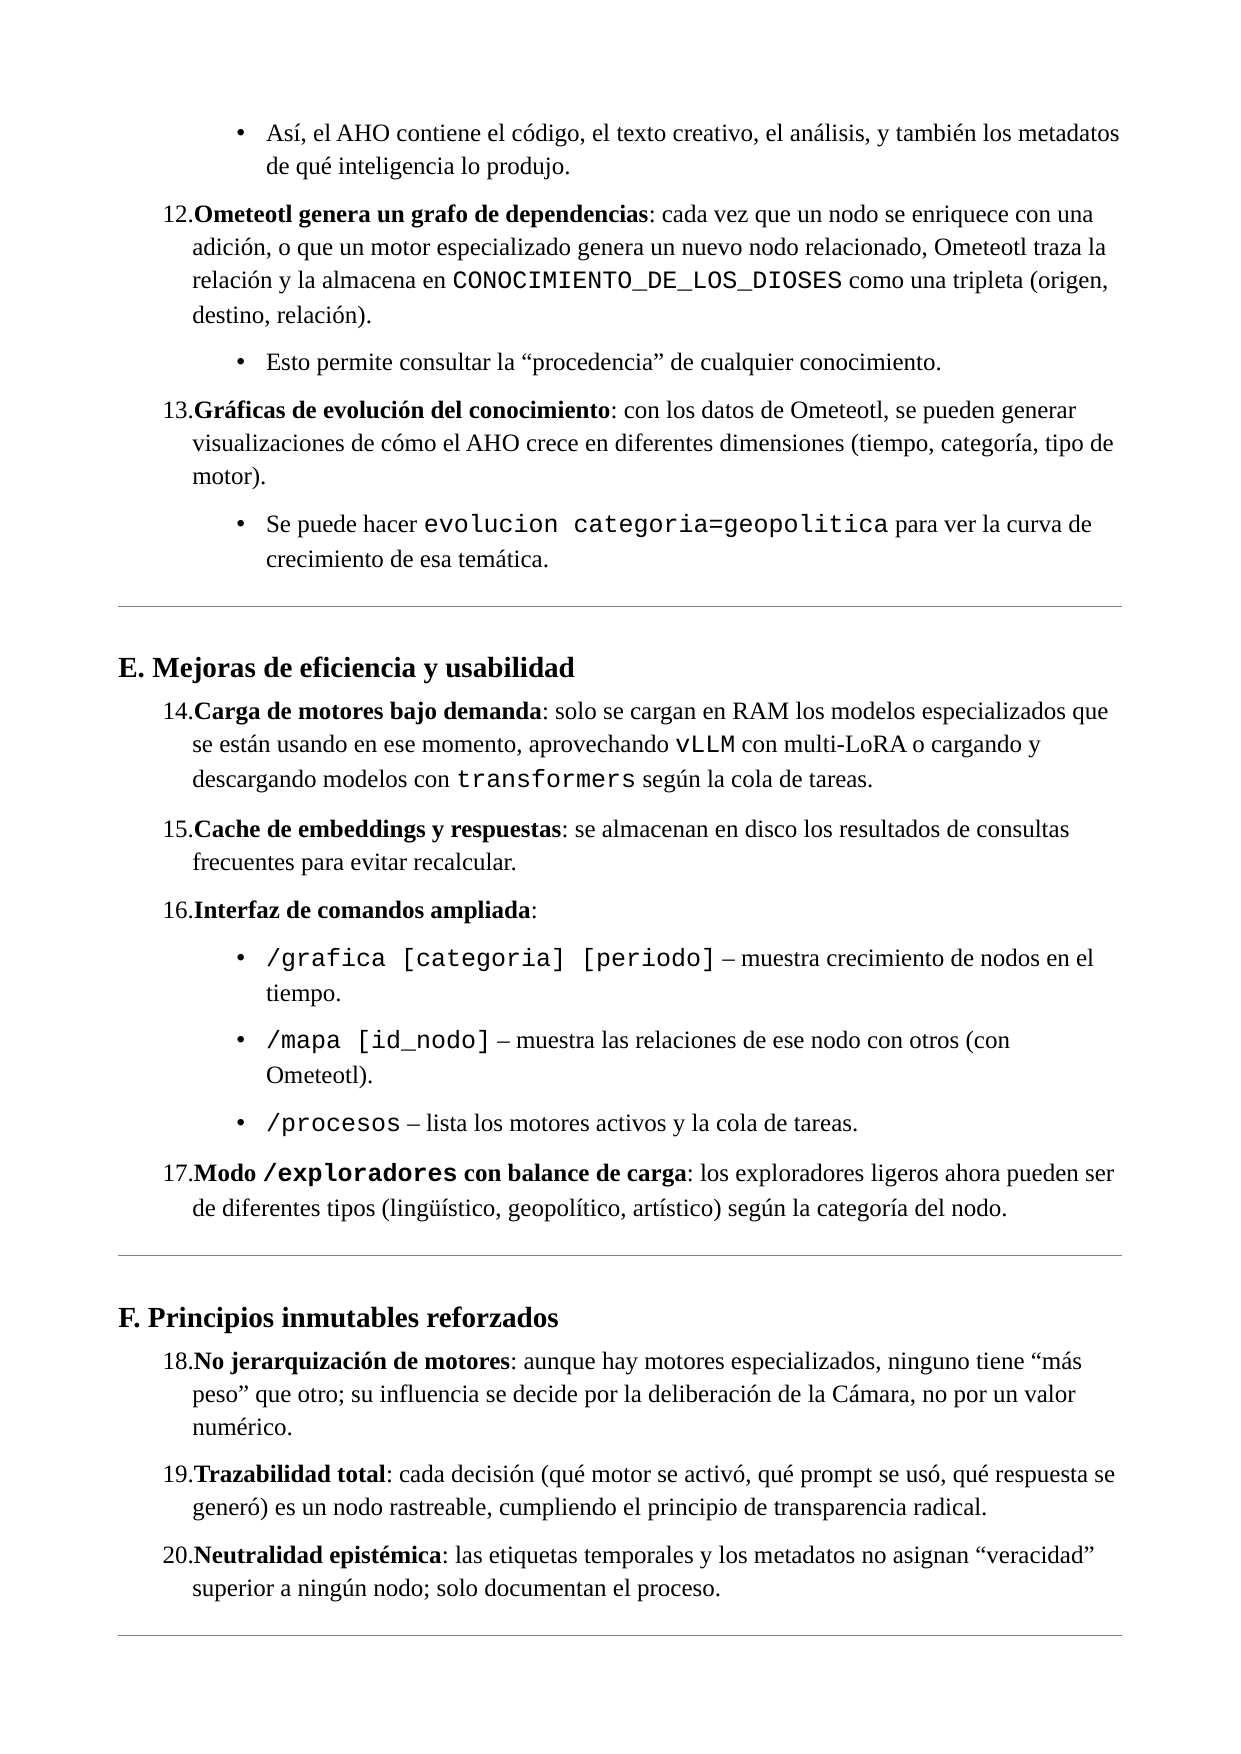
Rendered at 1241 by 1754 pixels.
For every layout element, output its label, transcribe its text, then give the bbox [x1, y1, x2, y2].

list /grafica [categoria] [periodo] – muestra crecimiento de nodos en el tiempo. [236, 943, 1122, 1007]
subtitle F. Principios inmutables reforzados [118, 1300, 1122, 1333]
list Esto permite consultar la “procedencia” de cualquier conocimiento. [236, 347, 1122, 376]
list Trazabilidad total: cada decisión (qué motor se activó, qué prompt se usó, qué respuesta se generó) es un nodo rastreable, cumpliendo el principio de transparencia radical. [162, 1459, 1122, 1521]
list Interfaz de comandos ampliada: [162, 895, 1122, 924]
list Neutralidad epistémica: las etiquetas temporales y los metadatos no asignan “veracidad” superior a ningún nodo; solo documentan el proceso. [162, 1540, 1122, 1602]
list No jerarquización de motores: aunque hay motores especializados, ninguno tiene “más peso” que otro; su influencia se decide por la deliberación de la Cámara, no por un valor numérico. [162, 1346, 1122, 1441]
list /mapa [id_nodo] – muestra las relaciones de ese nodo con otros (con Ometeotl). [236, 1025, 1122, 1089]
list Se puede hacer evolucion categoria=geopolitica para ver la curva de crecimiento de esa temática. [236, 509, 1122, 573]
list /procesos – lista los motores activos y la cola de tareas. [236, 1108, 1122, 1139]
list Gráficas de evolución del conocimiento: con los datos de Ometeotl, se pueden generar visualizaciones de cómo el AHO crece en diferentes dimensiones (tiempo, categoría, tipo de motor). [162, 395, 1122, 490]
list Cache de embeddings y respuestas: se almacenan en disco los resultados de consultas frecuentes para evitar recalcular. [162, 814, 1122, 876]
list Así, el AHO contiene el código, el texto creativo, el análisis, y también los metadatos de qué inteligencia lo produjo. [236, 118, 1122, 180]
subtitle E. Mejoras de eficiencia y usabilidad [118, 650, 1122, 684]
list Carga de motores bajo demanda: solo se cargan en RAM los modelos especializados que se están usando en ese momento, aprovechando vLLM con multi‑LoRA o cargando y descargando modelos con transformers según la cola de tareas. [162, 696, 1122, 795]
list Modo /exploradores con balance de carga: los exploradores ligeros ahora pueden ser de diferentes tipos (lingüístico, geopolítico, artístico) según la categoría del nodo. [162, 1158, 1122, 1222]
list Ometeotl genera un grafo de dependencias: cada vez que un nodo se enriquece con una adición, o que un motor especializado genera un nuevo nodo relacionado, Ometeotl traza la relación y la almacena en CONOCIMIENTO_DE_LOS_DIOSES como una tripleta (origen, destino, relación). [162, 199, 1122, 329]
